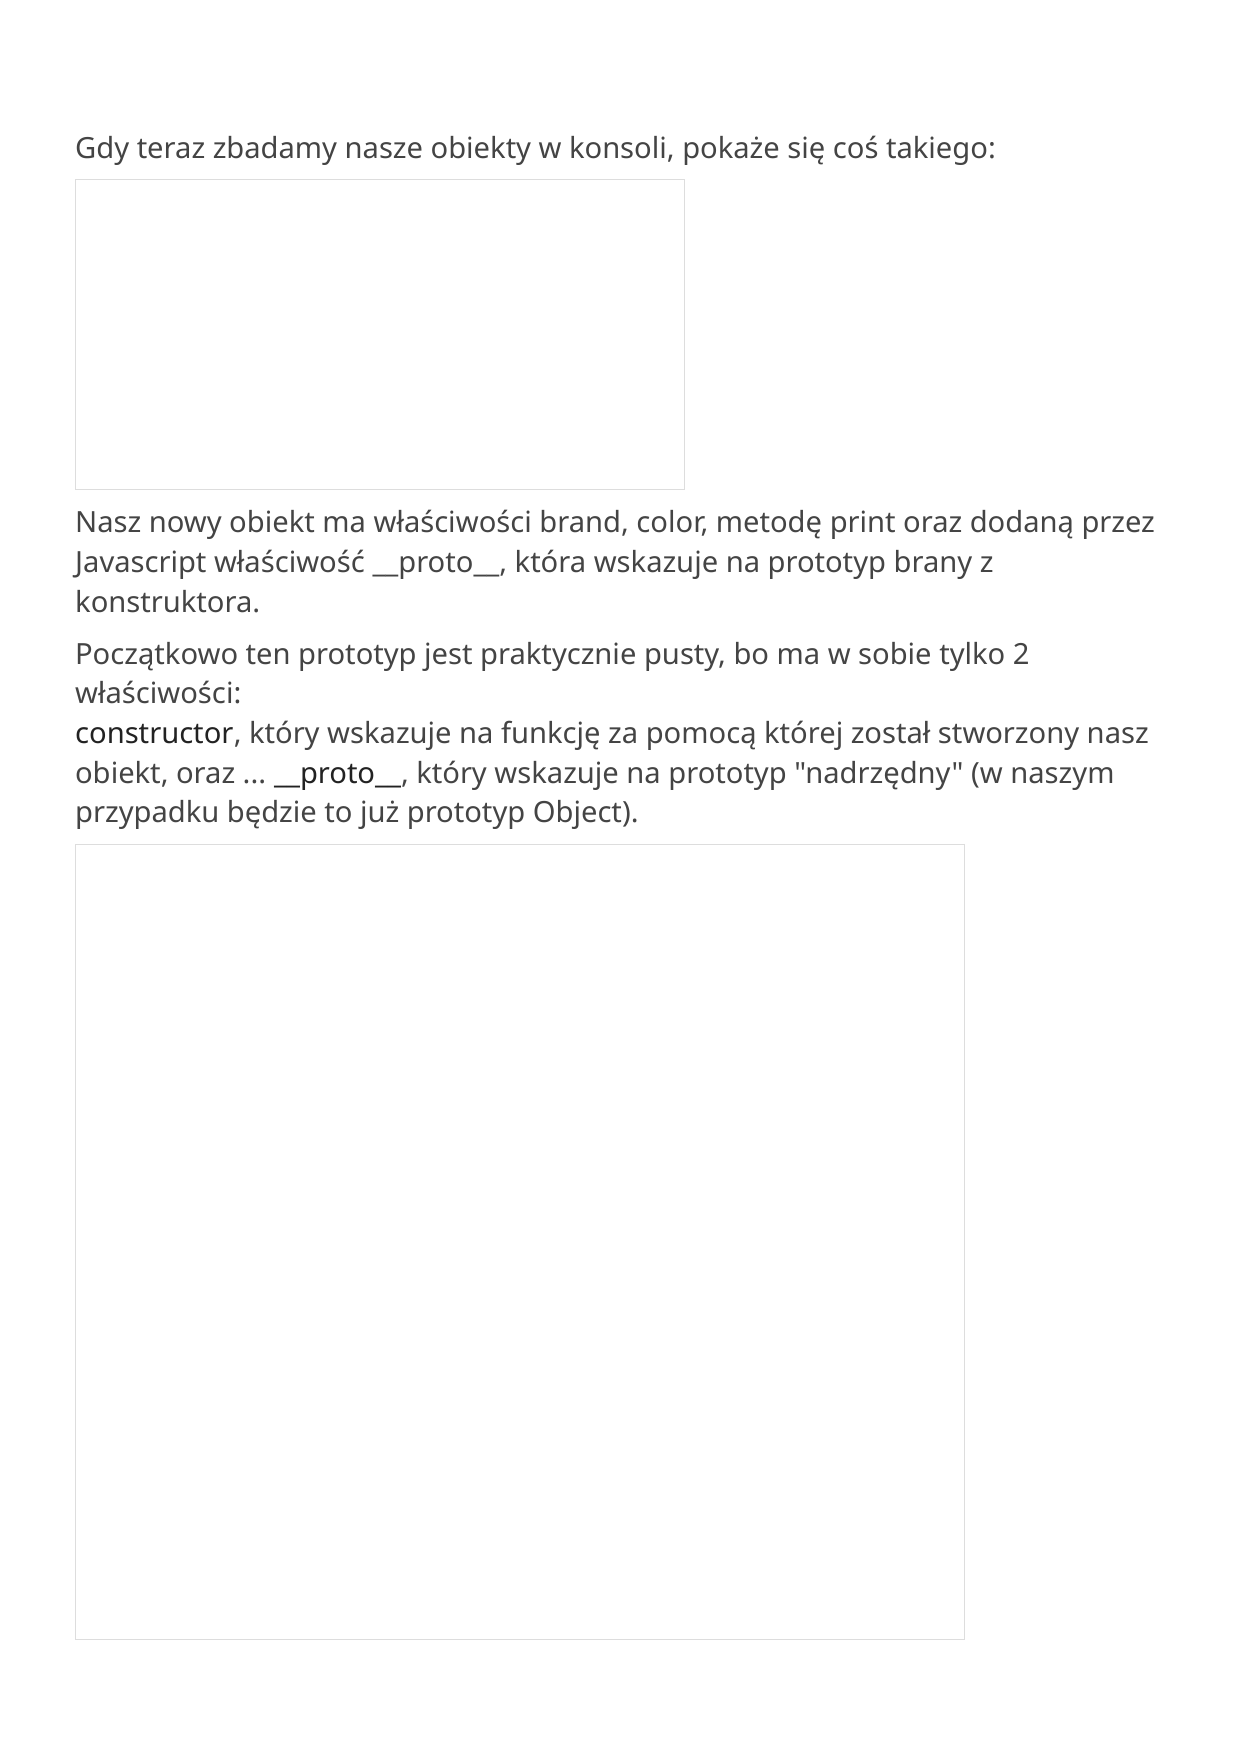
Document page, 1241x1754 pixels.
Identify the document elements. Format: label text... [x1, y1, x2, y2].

text Gdy teraz zbadamy nasze obiekty w konsoli, pokaże się coś takiego: [75, 127, 1165, 167]
text Nasz nowy obiekt ma właściwości brand, color, metodę print oraz dodaną przez Javascript właściwość __proto__, która wskazuje na prototyp brany z konstruktora. [75, 501, 1165, 621]
text Początkowo ten prototyp jest praktycznie pusty, bo ma w sobie tylko 2 właściwości: constructor, który wskazuje na funkcję za pomocą której został stworzony nasz obiekt, oraz ... __proto__, który wskazuje na prototyp "nadrzędny" (w naszym przypadku będzie to już prototyp Object). [75, 633, 1165, 831]
